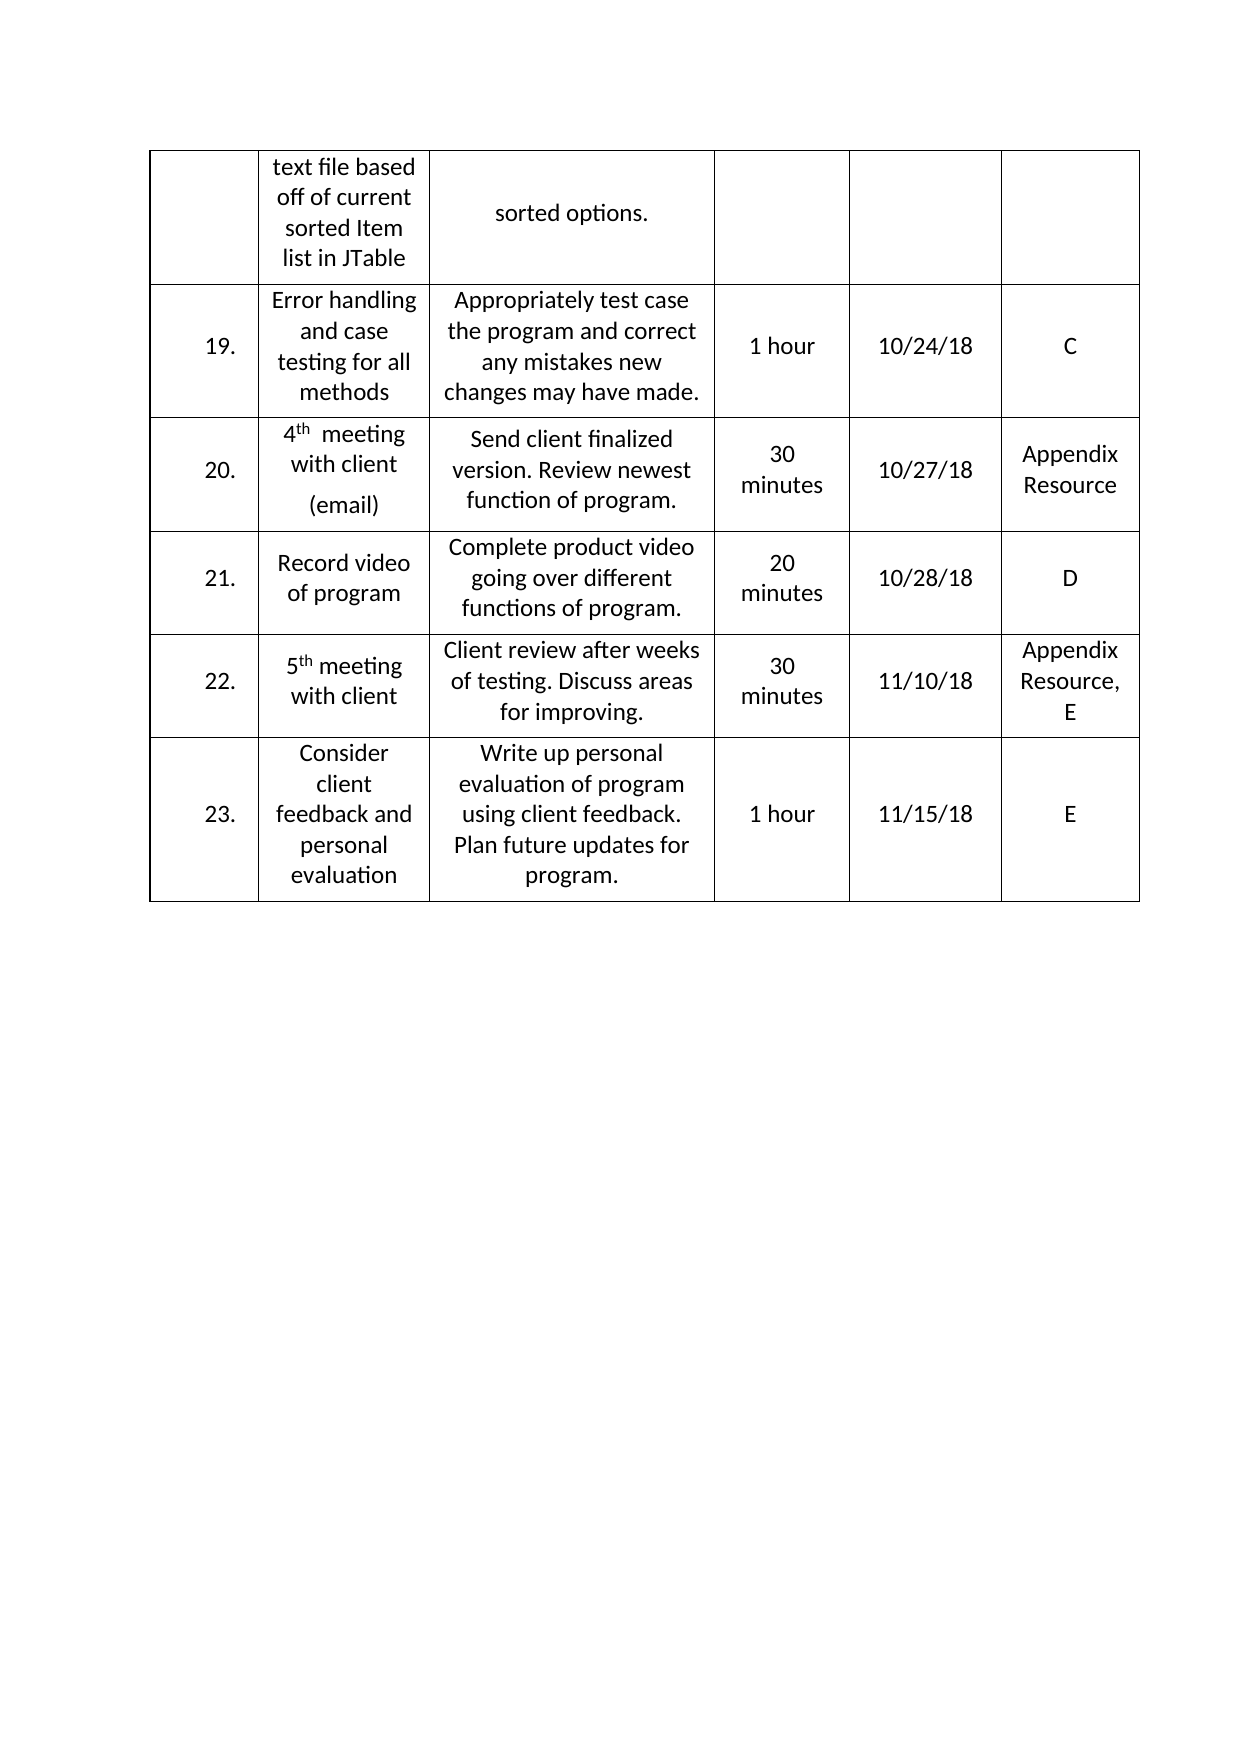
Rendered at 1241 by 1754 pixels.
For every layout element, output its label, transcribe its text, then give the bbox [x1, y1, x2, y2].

table_cell [1140, 417, 1186, 531]
table_cell C [1002, 285, 1139, 417]
table_cell Appropriately test case the program and correct any mistakes new changes may have made. [430, 285, 714, 417]
table_cell Send client finalized version. Review newest function of program. [430, 418, 714, 531]
table_cell 30 minutes [715, 635, 849, 737]
table_cell 1 hour [715, 738, 849, 901]
table_cell [511, 902, 604, 943]
table_cell [842, 902, 956, 943]
table_cell 10/28/18 [850, 532, 1001, 633]
table_cell [151, 738, 258, 901]
table_cell 11/10/18 [850, 635, 1001, 737]
table_cell [1140, 531, 1186, 633]
table_cell [1140, 284, 1186, 417]
table_cell [850, 151, 1001, 283]
table_cell [1139, 901, 1186, 943]
table_cell Appendix Resource [1002, 418, 1139, 531]
table_cell sorted options. [430, 151, 714, 283]
table_cell [150, 902, 259, 943]
table_cell 10/24/18 [850, 285, 1001, 417]
table_cell [151, 532, 258, 633]
table_cell Client review after weeks of testing. Discuss areas for improving. [430, 635, 714, 737]
table_cell Consider client feedback and personal evaluation [259, 738, 429, 901]
table_cell Write up personal evaluation of program using client feedback. Plan future updates for program. [430, 738, 714, 901]
table_cell 10/27/18 [850, 418, 1001, 531]
table_cell [750, 902, 842, 943]
table_cell [259, 902, 467, 943]
table_cell [604, 902, 749, 943]
table_cell [151, 635, 258, 737]
table_cell Error handling and case testing for all methods [259, 285, 429, 417]
table_cell 5th meeting with client [259, 635, 429, 737]
table_cell [151, 151, 258, 283]
table_cell Record video of program [259, 532, 429, 633]
table_cell 30 minutes [715, 418, 849, 531]
table_cell [956, 902, 1001, 943]
table_cell [1140, 737, 1186, 901]
table_cell [467, 902, 511, 943]
table_cell E [1002, 738, 1139, 901]
table_cell D [1002, 532, 1139, 633]
table_cell [1140, 150, 1186, 283]
table_cell Appendix Resource, E [1002, 635, 1139, 737]
table_cell [1001, 902, 1139, 943]
table_cell Complete product video going over different functions of program. [430, 532, 714, 633]
table_cell 4th meeting with client (email) [259, 418, 429, 531]
table_cell [1002, 151, 1139, 283]
table_cell [715, 151, 849, 283]
table_cell text file based off of current sorted Item list in JTable [259, 151, 429, 283]
table_cell 20 minutes [715, 532, 849, 633]
table_cell [151, 418, 258, 531]
table_cell 11/15/18 [850, 738, 1001, 901]
table_cell [151, 285, 258, 417]
table_cell 1 hour [715, 285, 849, 417]
table_cell [1140, 634, 1186, 737]
